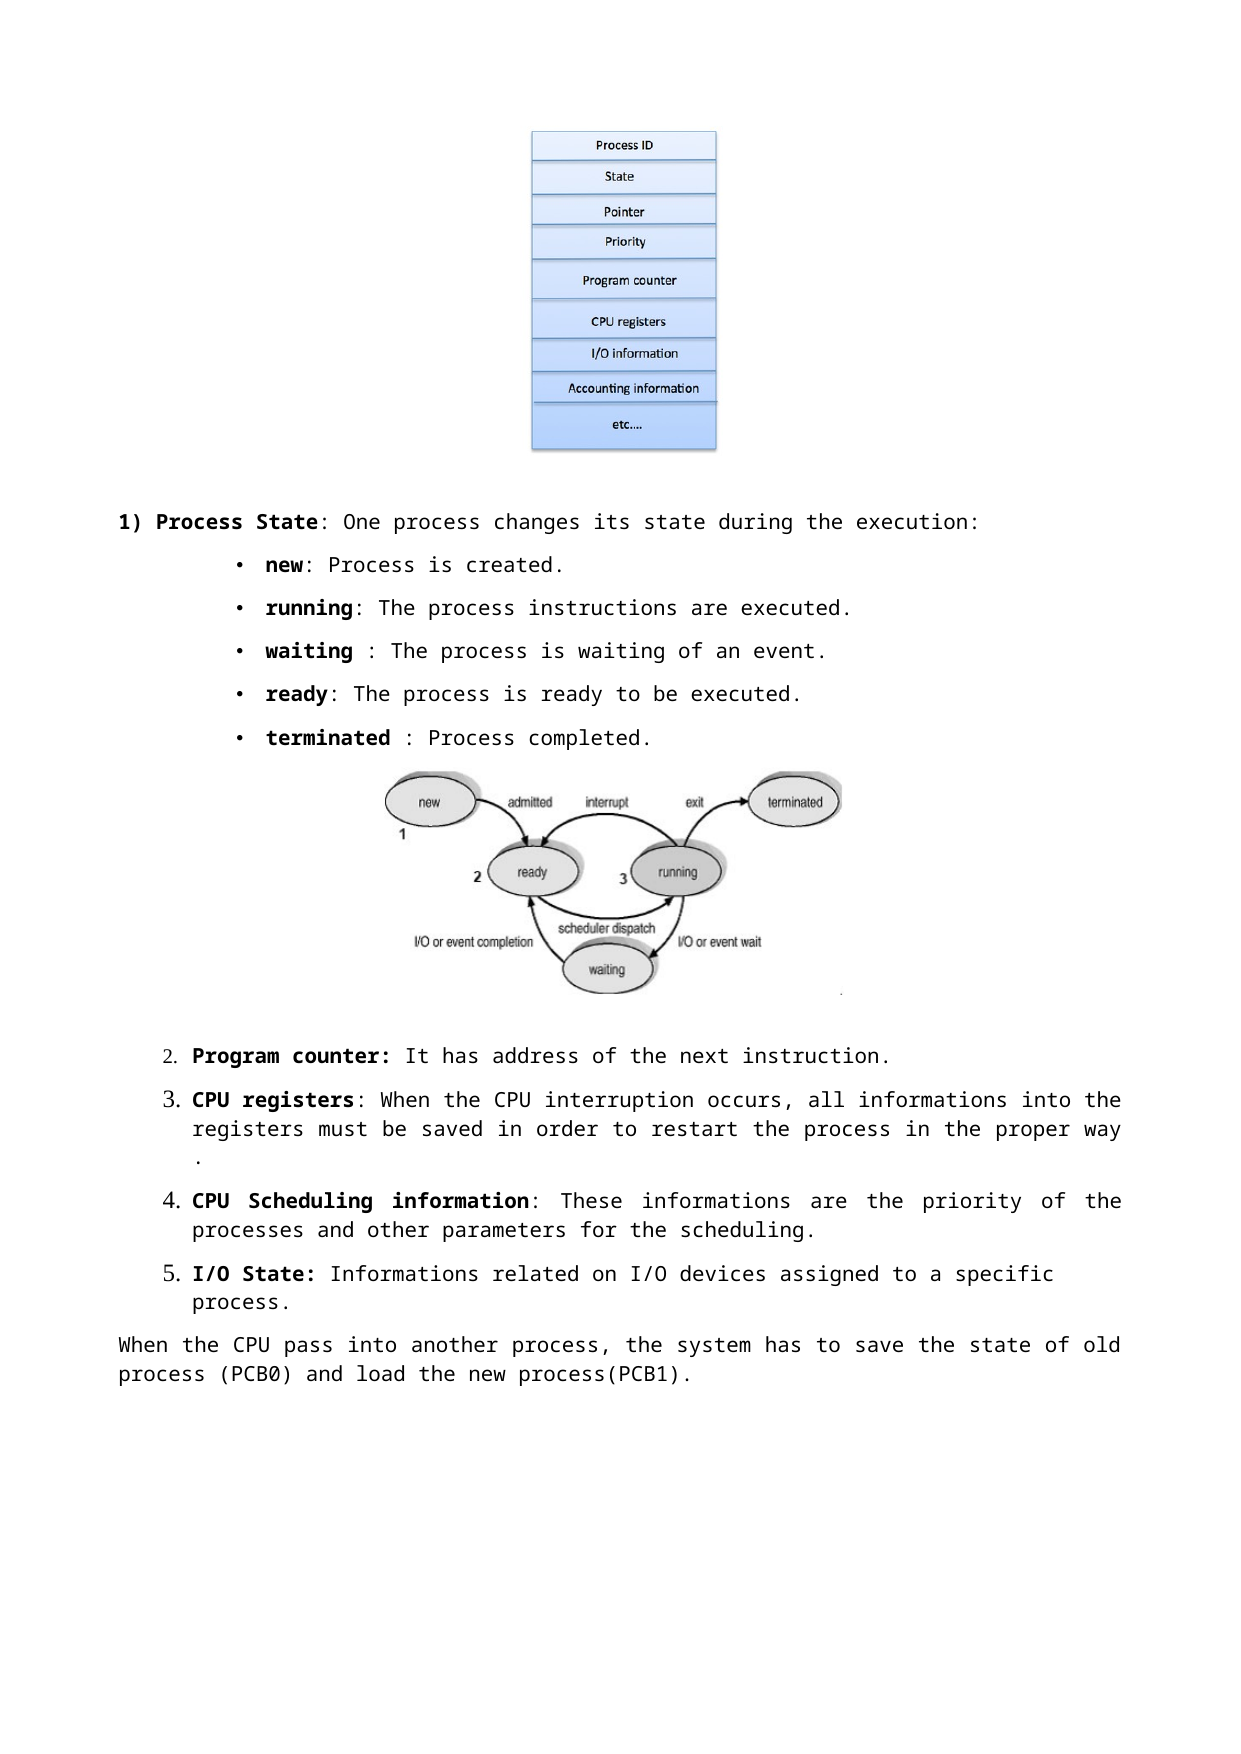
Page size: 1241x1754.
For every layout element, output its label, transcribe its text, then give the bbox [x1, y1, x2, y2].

list terminated : Process completed. [236, 723, 1122, 751]
list running: The process instructions are executed. [236, 593, 1122, 622]
text When the CPU pass into another process, the system has to save the state of old process (PCB0) and load the new process(PCB1). [118, 1330, 1122, 1387]
list CPU registers: When the CPU interruption occurs, all informations into the registers must be saved in order to restart the process in the proper way . [162, 1084, 1122, 1171]
list new: Process is created. [236, 551, 1122, 579]
list ready: The process is ready to be executed. [236, 679, 1122, 708]
list CPU Scheduling information: These informations are the priority of the processes and other parameters for the scheduling. [162, 1185, 1122, 1243]
list I/O State: Informations related on I/O devices assigned to a specific process. [162, 1258, 1122, 1316]
picture [384, 767, 844, 996]
list waiting : The process is waiting of an event. [236, 637, 1122, 665]
picture [515, 121, 726, 459]
list Program counter: It has address of the next instruction. [162, 1041, 1122, 1070]
text 1) Process State: One process changes its state during the execution: [118, 507, 1122, 536]
